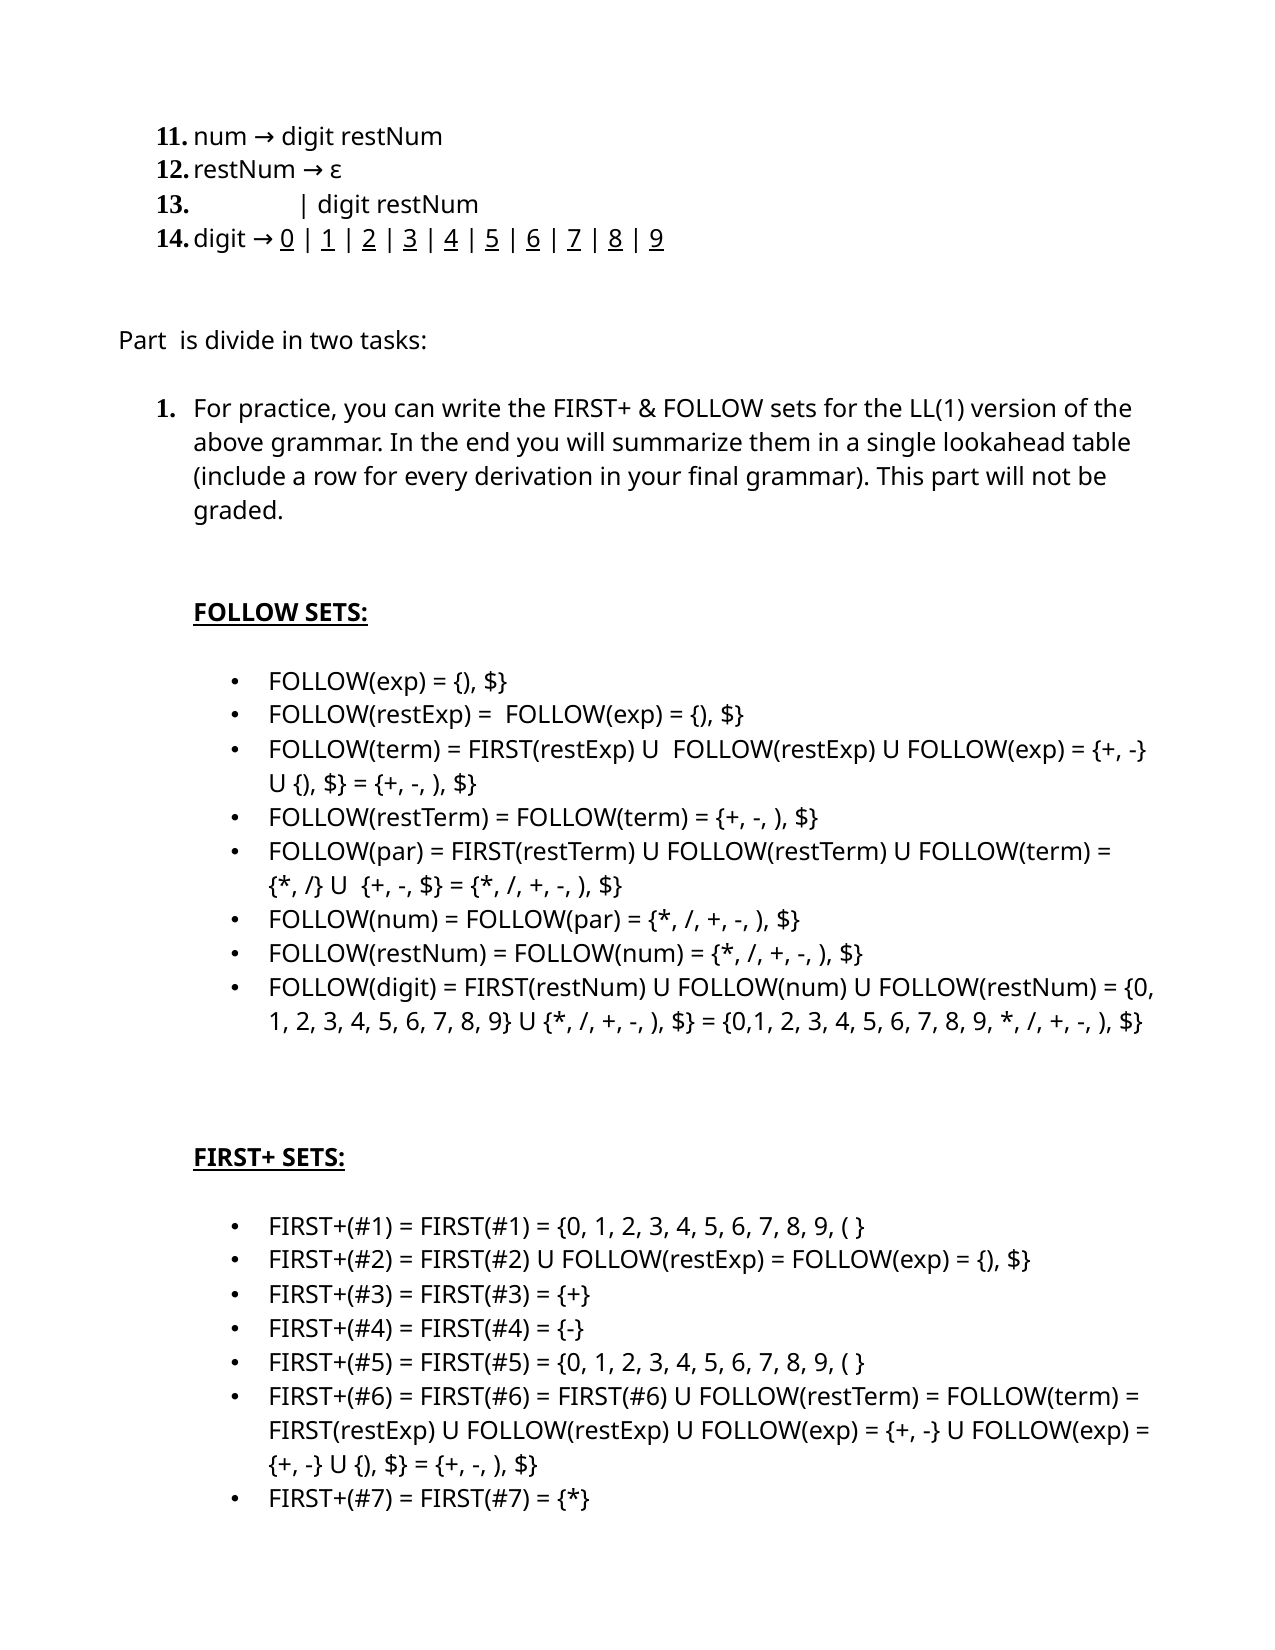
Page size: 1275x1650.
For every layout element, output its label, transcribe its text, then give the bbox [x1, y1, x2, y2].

list FIRST+(#6) = FIRST(#6) = FIRST(#6) U FOLLOW(restTerm) = FOLLOW(term) = FIRST(restExp) U FOLLOW(restExp) U FOLLOW(exp) = {+, -} U FOLLOW(exp) = {+, -} U {), $} = {+, -, ), $} [231, 1378, 1157, 1481]
list FIRST+(#2) = FIRST(#2) U FOLLOW(restExp) = FOLLOW(exp) = {), $} [231, 1242, 1157, 1276]
list FOLLOW(num) = FOLLOW(par) = {*, /, +, -, ), $} [231, 902, 1157, 936]
list FIRST+(#7) = FIRST(#7) = {*} [231, 1481, 1157, 1515]
list num → digit restNum [156, 118, 1157, 152]
list FIRST+(#3) = FIRST(#3) = {+} [231, 1276, 1157, 1310]
list FOLLOW(par) = FIRST(restTerm) U FOLLOW(restTerm) U FOLLOW(term) = {*, /} U {+, -, $} = {*, /, +, -, ), $} [231, 833, 1157, 902]
list | digit restNum [156, 186, 1157, 220]
list FIRST+(#4) = FIRST(#4) = {-} [231, 1310, 1157, 1344]
list FOLLOW(restTerm) = FOLLOW(term) = {+, -, ), $} [231, 799, 1157, 833]
list FOLLOW(restNum) = FOLLOW(num) = {*, /, +, -, ), $} [231, 936, 1157, 970]
text Part is divide in two tasks: [118, 322, 1157, 357]
list FOLLOW(term) = FIRST(restExp) U FOLLOW(restExp) U FOLLOW(exp) = {+, -} U {), $} = {+, -, ), $} [231, 731, 1157, 799]
list FOLLOW(restExp) = FOLLOW(exp) = {), $} [231, 697, 1157, 731]
text FOLLOW SETS: [118, 595, 1157, 629]
list FOLLOW(exp) = {), $} [231, 663, 1157, 697]
list FIRST+(#1) = FIRST(#1) = {0, 1, 2, 3, 4, 5, 6, 7, 8, 9, ( } [231, 1208, 1157, 1242]
list digit → 0 | 1 | 2 | 3 | 4 | 5 | 6 | 7 | 8 | 9 [156, 220, 1157, 254]
list restNum → ε [156, 152, 1157, 186]
list FIRST+(#5) = FIRST(#5) = {0, 1, 2, 3, 4, 5, 6, 7, 8, 9, ( } [231, 1344, 1157, 1378]
list For practice, you can write the FIRST+ & FOLLOW sets for the LL(1) version of the above grammar. In the end you will summarize them in a single lookahead table (include a row for every derivation in your final grammar). This part will not be graded. [156, 391, 1157, 527]
list FOLLOW(digit) = FIRST(restNum) U FOLLOW(num) U FOLLOW(restNum) = {0, 1, 2, 3, 4, 5, 6, 7, 8, 9} U {*, /, +, -, ), $} = {0,1, 2, 3, 4, 5, 6, 7, 8, 9, *, /, +, -, ), $} [231, 970, 1157, 1038]
text FIRST+ SETS: [118, 1140, 1157, 1174]
